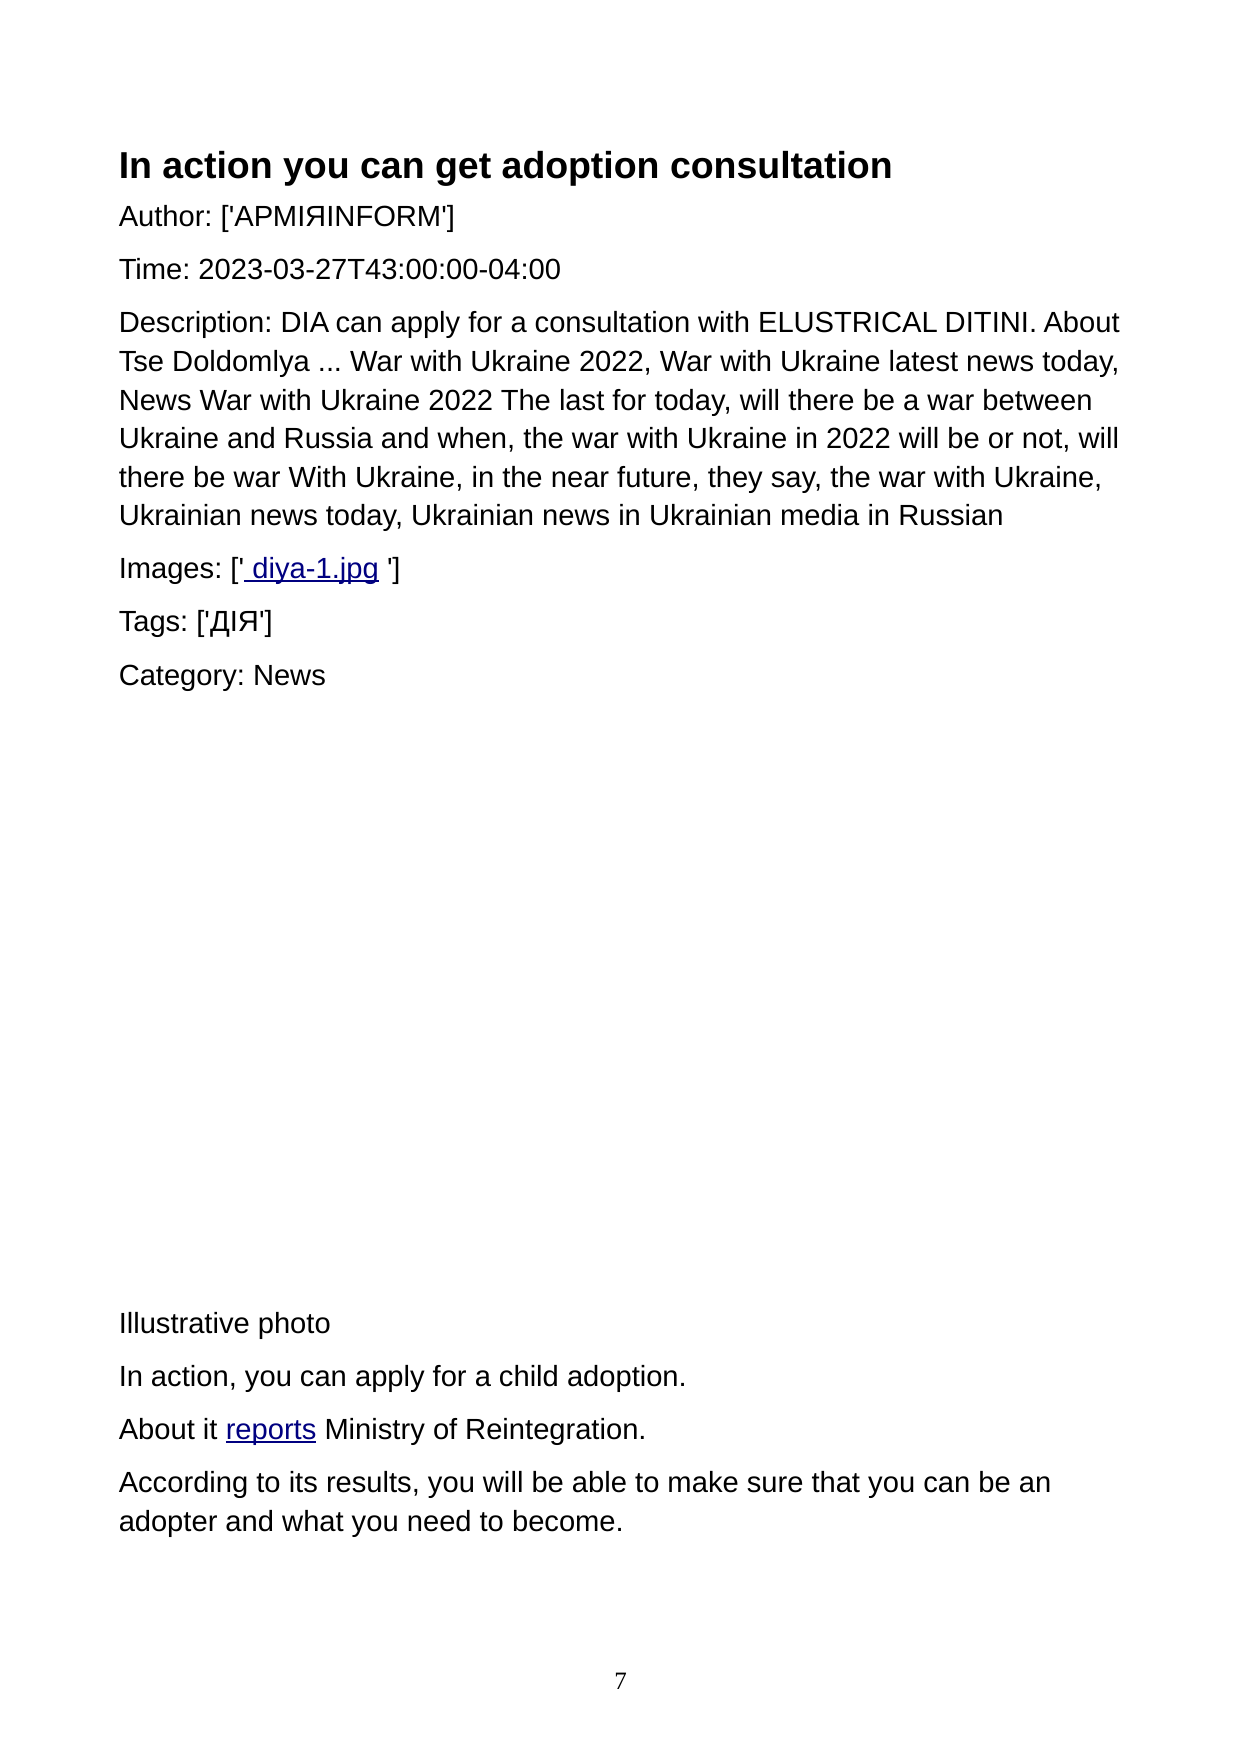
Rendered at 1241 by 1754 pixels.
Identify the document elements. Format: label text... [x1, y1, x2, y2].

text Tags: ['ДІЯ'] [118, 604, 1122, 638]
text About it reports Ministry of Reintegration. [118, 1412, 1122, 1446]
text According to its results, you will be able to make sure that you can be an adopter and what you need to become. [118, 1465, 1122, 1537]
text In action, you can apply for a child adoption. [118, 1359, 1122, 1393]
text Category: News [118, 657, 1122, 691]
text Description: DIA can apply for a consultation with ELUSTRICAL DITINI. About Tse Doldomlya ... War with Ukraine 2022, War with Ukraine latest news today, News War with Ukraine 2022 The last for today, will there be a war between Ukraine and Russia and when, the war with Ukraine in 2022 will be or not, will there be war With Ukraine, in the near future, they say, the war with Ukraine, Ukrainian news today, Ukrainian news in Ukrainian media in Russian [118, 305, 1122, 532]
text Illustrative photo [118, 711, 1122, 1339]
text Images: [' diya-1.jpg '] [118, 551, 1122, 585]
text Time: 2023-03-27T43:00:00-04:00 [118, 252, 1122, 286]
text Author: ['АРМІЯINFORM'] [118, 199, 1122, 233]
subtitle In action you can get adoption consultation [118, 143, 1122, 187]
